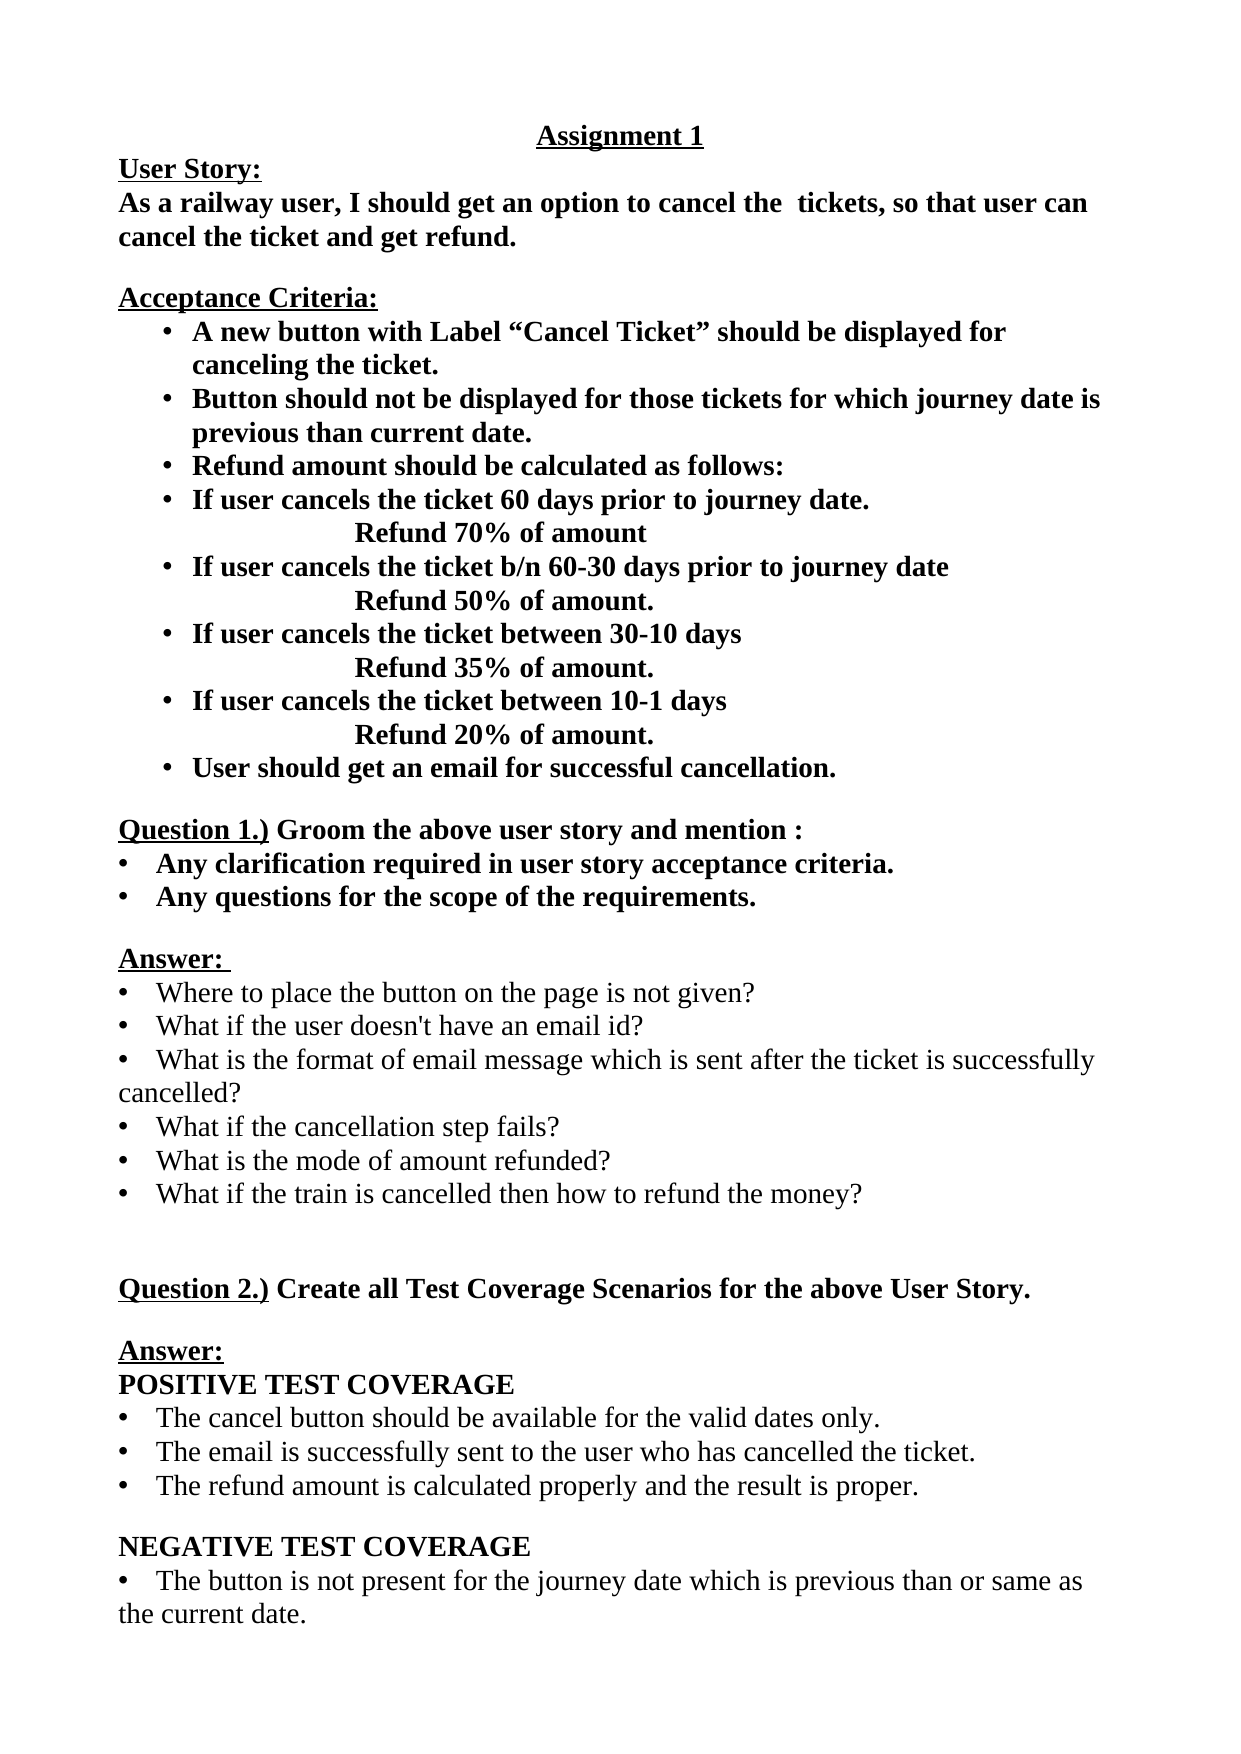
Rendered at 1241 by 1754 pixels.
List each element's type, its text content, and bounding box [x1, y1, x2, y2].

list If user cancels the ticket between 10-1 days [162, 683, 1122, 717]
list What is the mode of amount refunded? [81, 1143, 1122, 1176]
list If user cancels the ticket between 30-10 days [162, 616, 1122, 650]
list What if the cancellation step fails? [81, 1109, 1122, 1143]
text NEGATIVE TEST COVERAGE [118, 1529, 1122, 1563]
text POSITIVE TEST COVERAGE [118, 1367, 1122, 1400]
text Refund 35% of amount. [118, 650, 1122, 683]
text Refund 20% of amount. [118, 717, 1122, 751]
list The button is not present for the journey date which is previous than or same as the current date. [81, 1563, 1122, 1630]
list A new button with Label “Cancel Ticket” should be displayed for canceling the ticket. [162, 314, 1122, 381]
list The email is successfully sent to the user who has cancelled the ticket. [81, 1434, 1122, 1468]
list Any clarification required in user story acceptance criteria. [81, 846, 1122, 879]
list The cancel button should be available for the valid dates only. [81, 1400, 1122, 1434]
text Refund 70% of amount [118, 516, 1122, 549]
text Answer: [118, 1333, 1122, 1367]
list Any questions for the scope of the requirements. [81, 879, 1122, 913]
list If user cancels the ticket b/n 60-30 days prior to journey date [162, 549, 1122, 583]
text Assignment 1 [118, 118, 1122, 152]
text Question 1.) Groom the above user story and mention : [118, 812, 1122, 846]
list If user cancels the ticket 60 days prior to journey date. [162, 482, 1122, 516]
text Acceptance Criteria: [118, 280, 1122, 314]
text Refund 50% of amount. [118, 583, 1122, 616]
text As a railway user, I should get an option to cancel the tickets, so that user can cancel the ticket and get refund. [118, 185, 1122, 252]
list What if the user doesn't have an email id? [81, 1008, 1122, 1042]
list Button should not be displayed for those tickets for which journey date is previous than current date. [162, 381, 1122, 448]
text User Story: [118, 152, 1122, 185]
list What if the train is cancelled then how to refund the money? [81, 1176, 1122, 1210]
list Refund amount should be calculated as follows: [162, 448, 1122, 482]
text Answer: [118, 941, 1122, 975]
list The refund amount is calculated properly and the result is proper. [81, 1468, 1122, 1501]
list User should get an email for successful cancellation. [162, 751, 1122, 784]
list Where to place the button on the page is not given? [81, 975, 1122, 1008]
list What is the format of email message which is sent after the ticket is successfully cancelled? [81, 1042, 1122, 1109]
text Question 2.) Create all Test Coverage Scenarios for the above User Story. [118, 1272, 1122, 1305]
